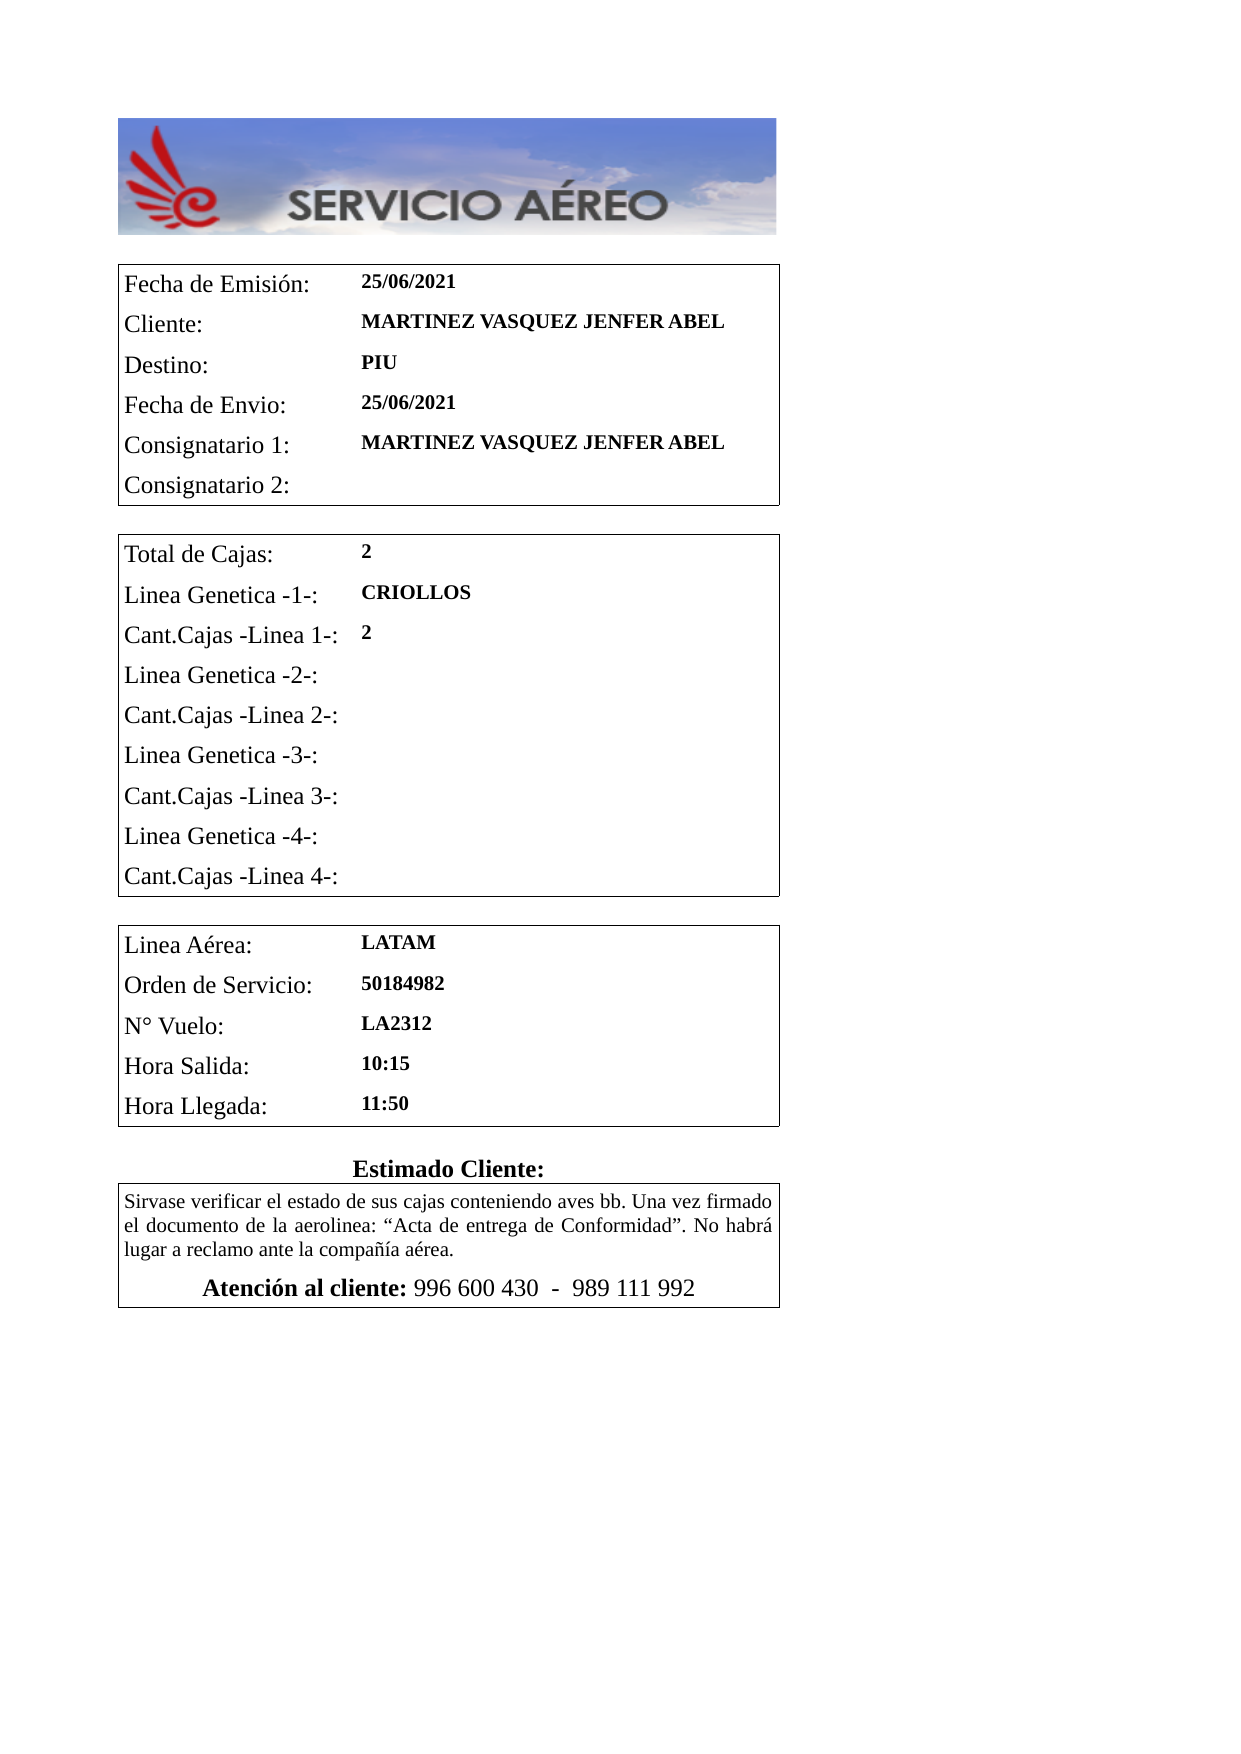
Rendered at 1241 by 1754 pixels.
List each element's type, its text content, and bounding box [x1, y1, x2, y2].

table_cell Consignatario 1: [119, 424, 356, 464]
table_cell Cant.Cajas -Linea 4-: [119, 855, 356, 896]
table_cell LATAM [356, 926, 779, 965]
table_cell [356, 855, 779, 896]
table_cell Hora Salida: [119, 1045, 356, 1085]
table_cell 2 [356, 614, 779, 654]
table_cell [356, 735, 779, 775]
picture [118, 118, 777, 235]
table_cell Orden de Servicio: [119, 965, 356, 1005]
table_cell Destino: [119, 344, 356, 384]
table_header 25/06/2021 [356, 265, 779, 304]
table_cell 10:15 [356, 1045, 779, 1085]
table_cell 25/06/2021 [356, 384, 779, 424]
table_cell [118, 506, 356, 534]
table_cell Cant.Cajas -Linea 2-: [119, 695, 356, 735]
table_cell Fecha de Envio: [119, 384, 356, 424]
table_cell [356, 654, 779, 694]
table_cell LA2312 [356, 1005, 779, 1045]
table_cell [356, 815, 779, 855]
table_cell [356, 695, 779, 735]
table_cell Sirvase verificar el estado de sus cajas conteniendo aves bb. Una vez firmado el documento de la aerolinea: “Acta de entrega de Conformidad”. No habrá lugar a reclamo ante la compañía aérea. [119, 1184, 779, 1267]
table_cell Total de Cajas: [119, 535, 356, 574]
table_cell [356, 465, 779, 505]
table_cell Cliente: [119, 304, 356, 344]
table_cell [118, 897, 356, 924]
table_cell Linea Genetica -4-: [119, 815, 356, 855]
table_cell [356, 506, 779, 534]
table_cell Cant.Cajas -Linea 3-: [119, 775, 356, 815]
table_cell Atención al cliente: 996 600 430 - 989 111 992 [119, 1267, 779, 1307]
table_cell 11:50 [356, 1085, 779, 1126]
table_cell 50184982 [356, 965, 779, 1005]
table_cell CRIOLLOS [356, 574, 779, 614]
table_cell 2 [356, 535, 779, 574]
table_cell Hora Llegada: [119, 1085, 356, 1126]
table_cell PIU [356, 344, 779, 384]
table_cell Consignatario 2: [119, 465, 356, 505]
table_cell Linea Genetica -1-: [119, 574, 356, 614]
table_cell [356, 775, 779, 815]
table_cell Linea Genetica -2-: [119, 654, 356, 694]
table_cell Linea Genetica -3-: [119, 735, 356, 775]
table_cell Cant.Cajas -Linea 1-: [119, 614, 356, 654]
table_cell [356, 897, 779, 924]
table_cell MARTINEZ VASQUEZ JENFER ABEL [356, 304, 779, 344]
table_header Fecha de Emisión: [119, 265, 356, 304]
table_cell Estimado Cliente: [118, 1127, 779, 1183]
table_cell MARTINEZ VASQUEZ JENFER ABEL [356, 424, 779, 464]
table_cell N° Vuelo: [119, 1005, 356, 1045]
table_cell Linea Aérea: [119, 926, 356, 965]
